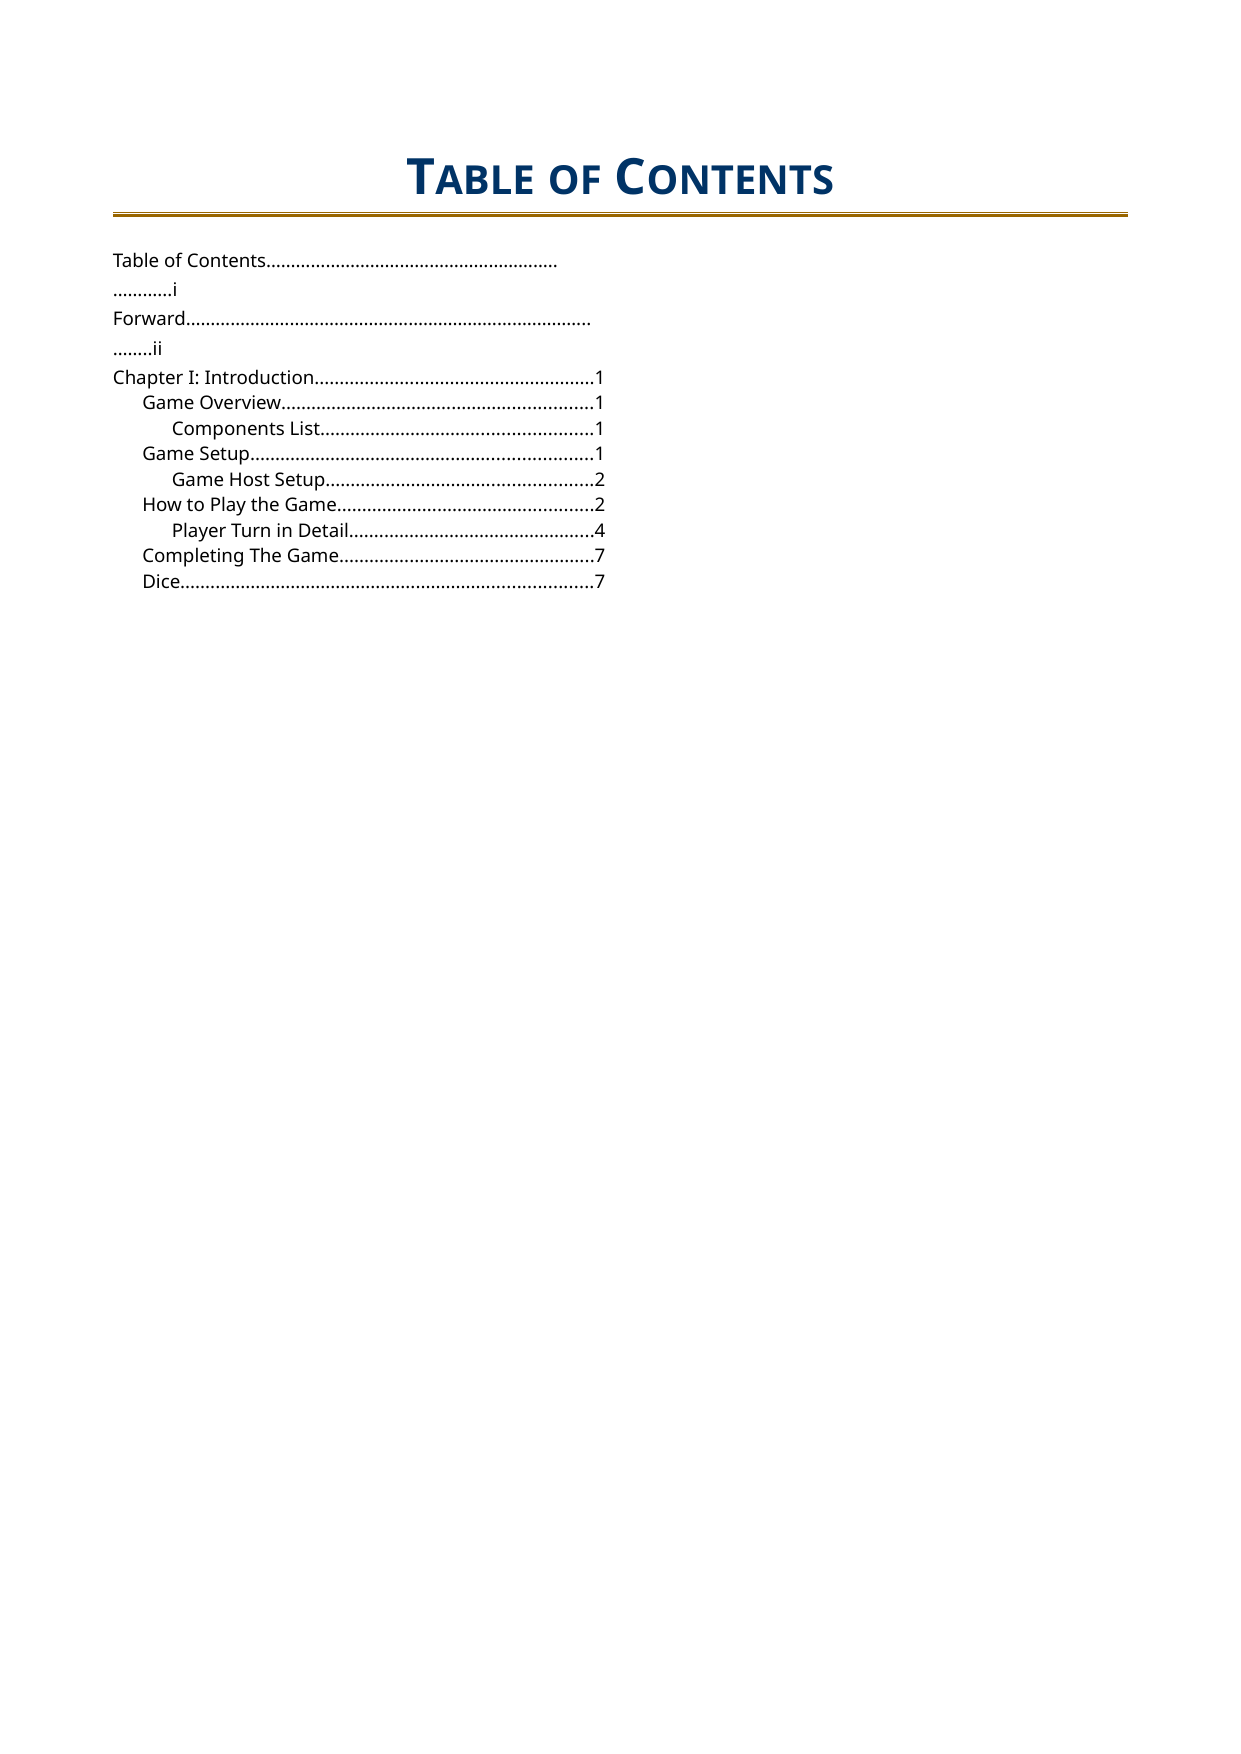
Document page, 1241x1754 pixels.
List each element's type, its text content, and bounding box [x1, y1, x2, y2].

text Components List 1 [172, 415, 605, 441]
text Forward………………………………………………………….….………..……..ii [113, 306, 605, 360]
text Game Setup 1 [142, 441, 605, 466]
text Chapter I: Introduction 1 [113, 364, 605, 390]
text Table of Contents…………………………………………………..………...i [113, 247, 605, 302]
text Game Overview 1 [142, 390, 605, 415]
text Completing The Game 7 [142, 543, 605, 568]
text Game Host Setup 2 [172, 466, 605, 492]
text Dice 7 [142, 568, 605, 594]
text How to Play the Game 2 [142, 492, 605, 517]
text Player Turn in Detail 4 [172, 517, 605, 543]
